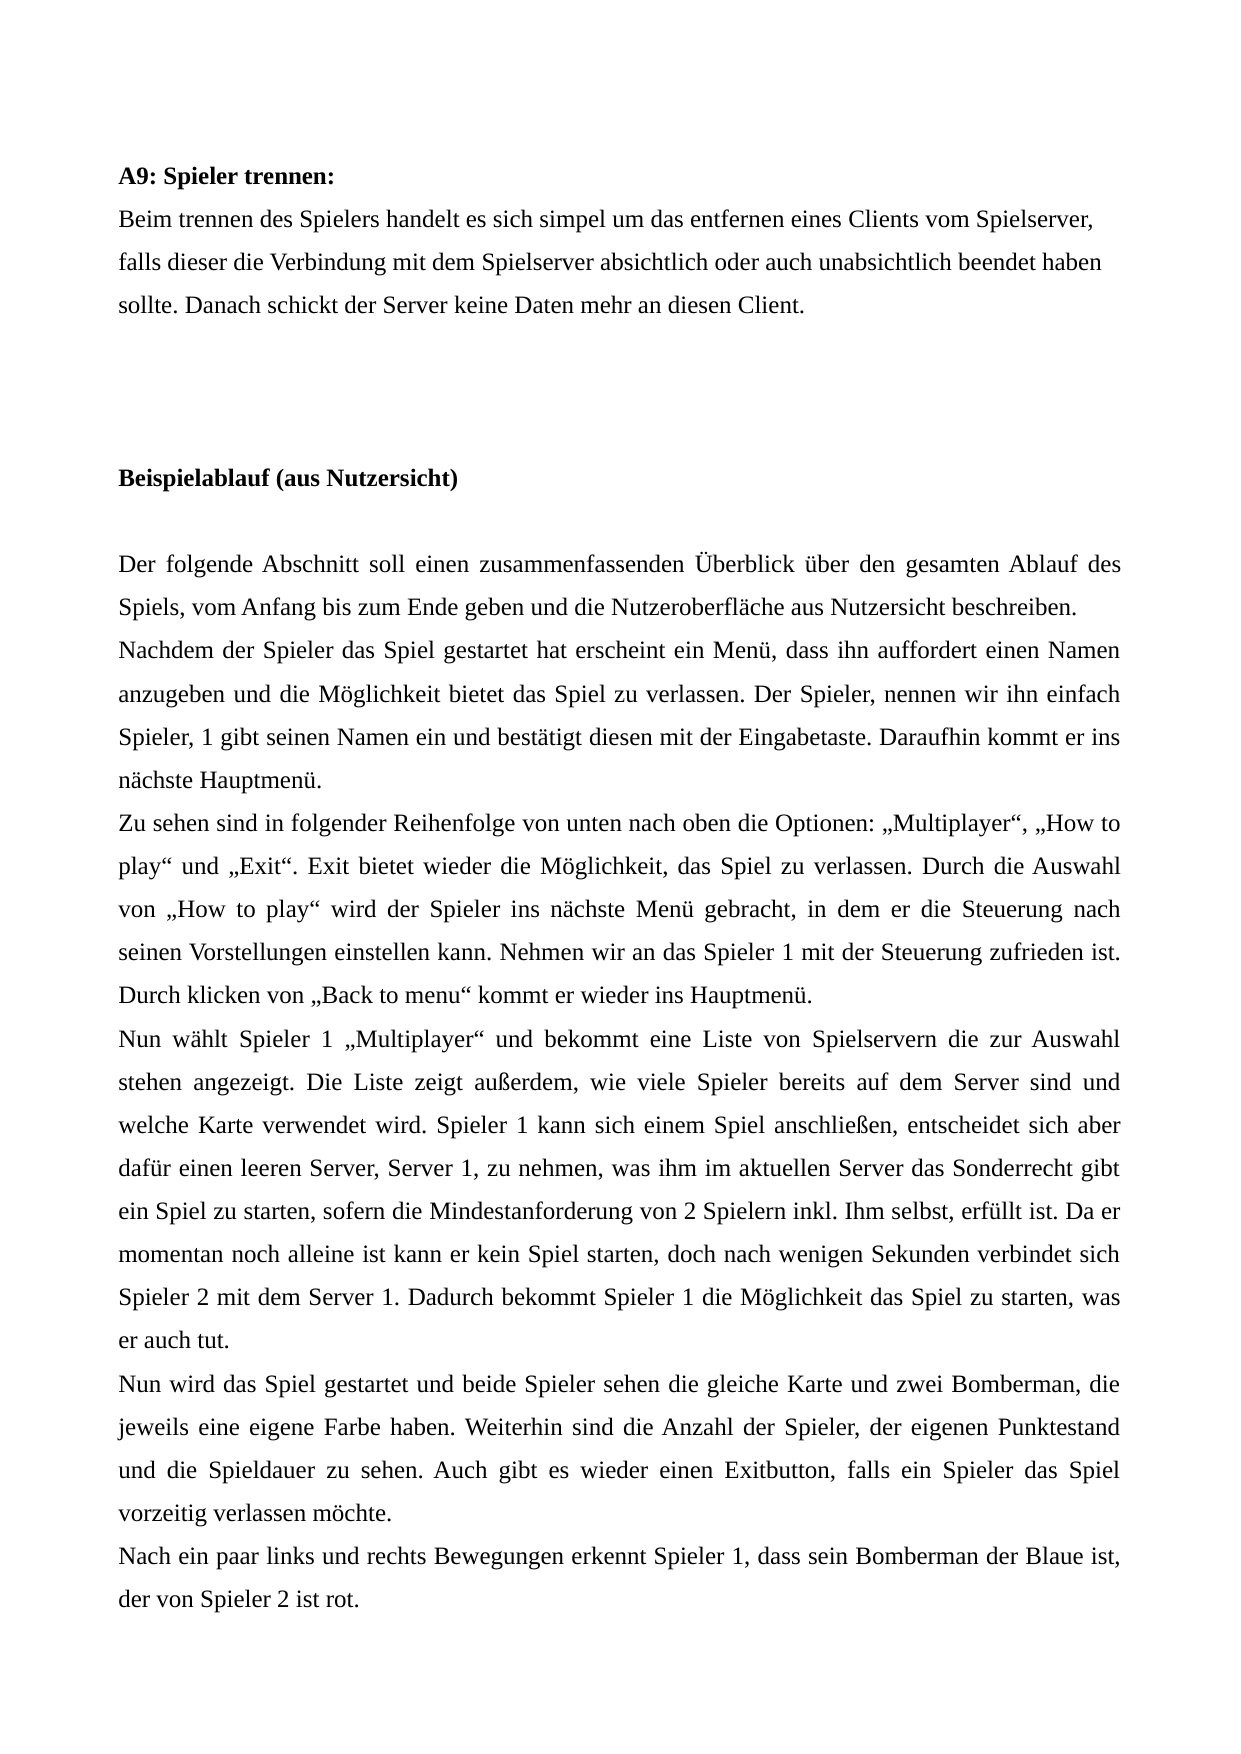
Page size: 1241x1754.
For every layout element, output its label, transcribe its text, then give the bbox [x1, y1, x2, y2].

text Zu sehen sind in folgender Reihenfolge von unten nach oben die Optionen: „Multiplayer“, „How to play“ und „Exit“. Exit bietet wieder die Möglichkeit, das Spiel zu verlassen. Durch die Auswahl von „How to play“ wird der Spieler ins nächste Menü gebracht, in dem er die Steuerung nach seinen Vorstellungen einstellen kann. Nehmen wir an das Spieler 1 mit der Steuerung zufrieden ist. Durch klicken von „Back to menu“ kommt er wieder ins Hauptmenü. [118, 808, 1122, 1009]
text Nachdem der Spieler das Spiel gestartet hat erscheint ein Menü, dass ihn auffordert einen Namen anzugeben und die Möglichkeit bietet das Spiel zu verlassen. Der Spieler, nennen wir ihn einfach Spieler, 1 gibt seinen Namen ein und bestätigt diesen mit der Eingabetaste. Daraufhin kommt er ins nächste Hauptmenü. [118, 636, 1122, 794]
text Beispielablauf (aus Nutzersicht) [118, 463, 1122, 492]
text Beim trennen des Spielers handelt es sich simpel um das entfernen eines Clients vom Spielserver, falls dieser die Verbindung mit dem Spielserver absichtlich oder auch unabsichtlich beendet haben sollte. Danach schickt der Server keine Daten mehr an diesen Client. [118, 204, 1122, 319]
text Nach ein paar links und rechts Bewegungen erkennt Spieler 1, dass sein Bomberman der Blaue ist, der von Spieler 2 ist rot. [118, 1541, 1122, 1613]
text Der folgende Abschnitt soll einen zusammenfassenden Überblick über den gesamten Ablauf des Spiels, vom Anfang bis zum Ende geben und die Nutzeroberfläche aus Nutzersicht beschreiben. [118, 549, 1122, 621]
text Nun wird das Spiel gestartet und beide Spieler sehen die gleiche Karte und zwei Bomberman, die jeweils eine eigene Farbe haben. Weiterhin sind die Anzahl der Spieler, der eigenen Punktestand und die Spieldauer zu sehen. Auch gibt es wieder einen Exitbutton, falls ein Spieler das Spiel vorzeitig verlassen möchte. [118, 1369, 1122, 1527]
text A9: Spieler trennen: [118, 161, 1122, 190]
text Nun wählt Spieler 1 „Multiplayer“ und bekommt eine Liste von Spielservern die zur Auswahl stehen angezeigt. Die Liste zeigt außerdem, wie viele Spieler bereits auf dem Server sind und welche Karte verwendet wird. Spieler 1 kann sich einem Spiel anschließen, entscheidet sich aber dafür einen leeren Server, Server 1, zu nehmen, was ihm im aktuellen Server das Sonderrecht gibt ein Spiel zu starten, sofern die Mindestanforderung von 2 Spielern inkl. Ihm selbst, erfüllt ist. Da er momentan noch alleine ist kann er kein Spiel starten, doch nach wenigen Sekunden verbindet sich Spieler 2 mit dem Server 1. Dadurch bekommt Spieler 1 die Möglichkeit das Spiel zu starten, was er auch tut. [118, 1024, 1122, 1354]
